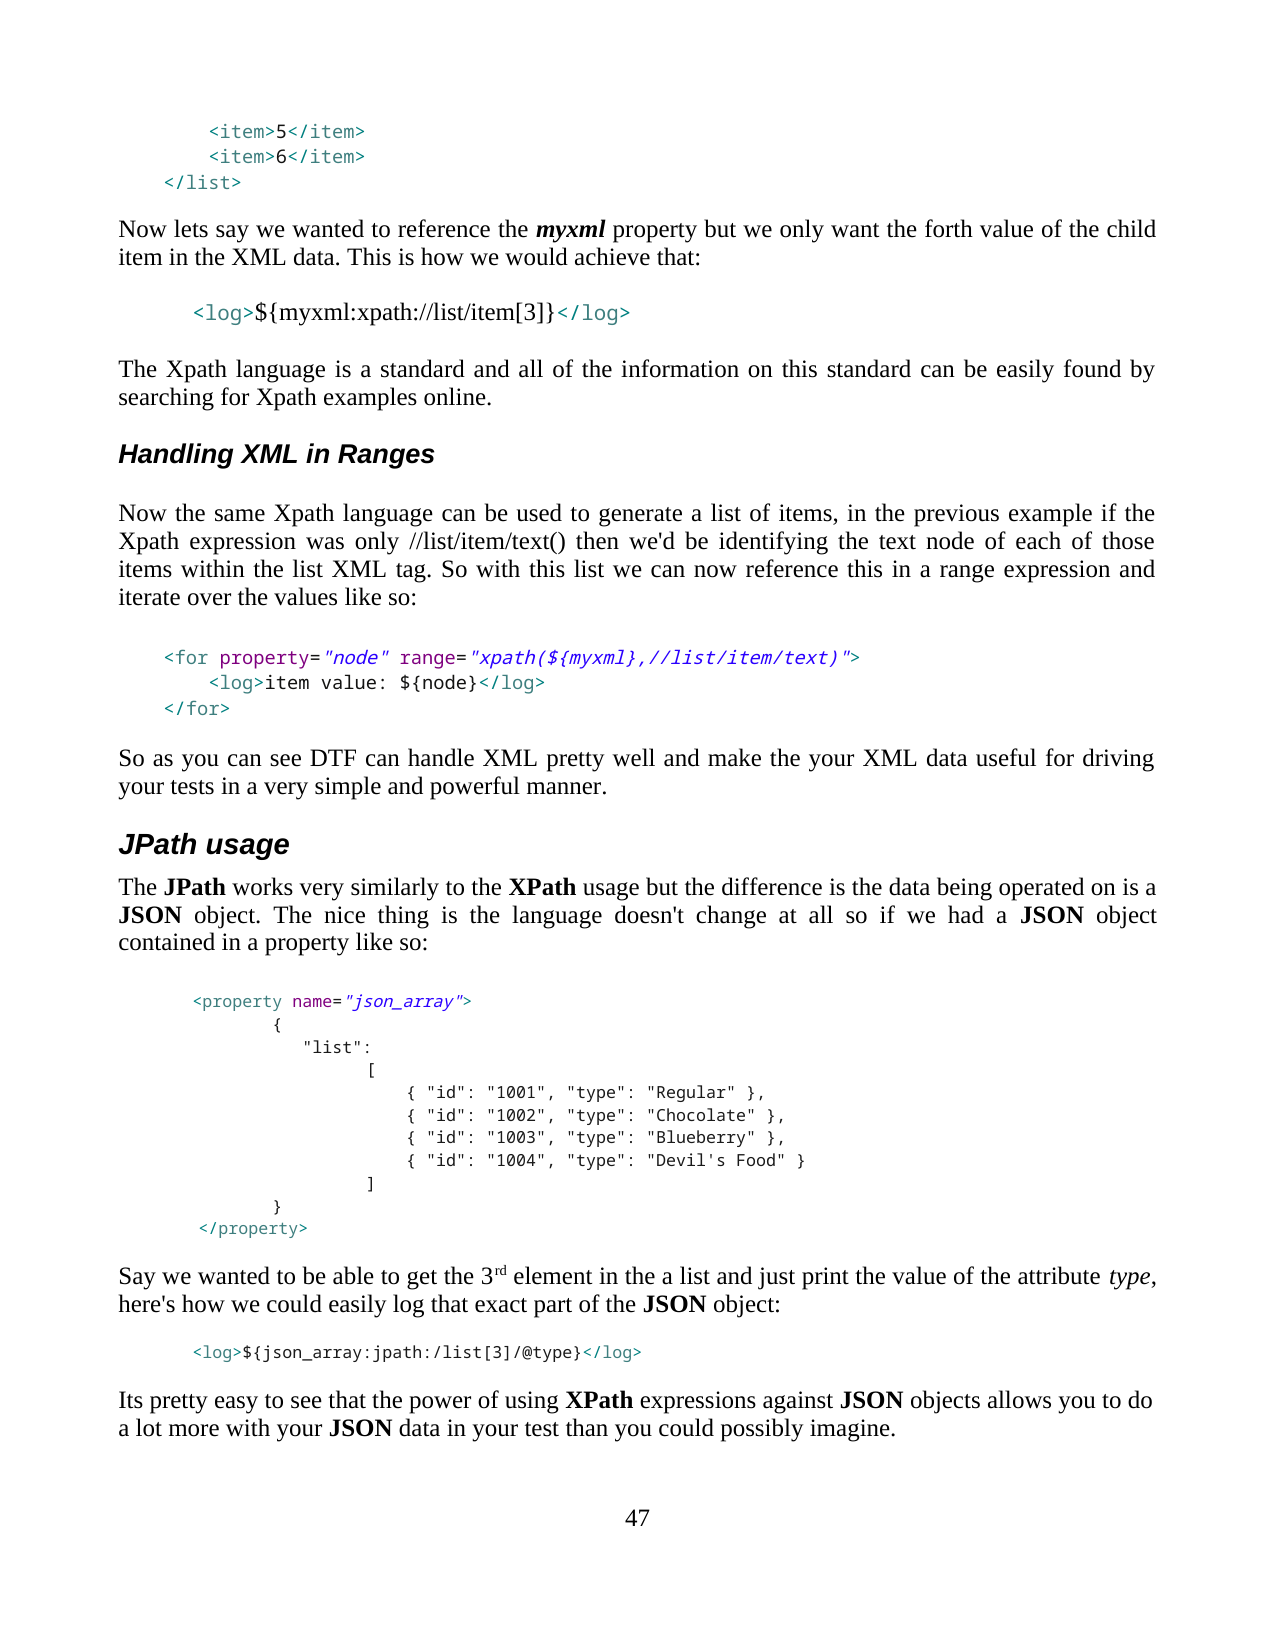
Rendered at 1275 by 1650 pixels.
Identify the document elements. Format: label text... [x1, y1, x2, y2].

text <log>${json_array:jpath:/list[3]/@type}</log> [192, 1341, 1157, 1363]
text <property name="json_array"> [118, 990, 1157, 1013]
text { [118, 1013, 1157, 1035]
text Its pretty easy to see that the power of using XPath expressions against JSON objects allows you to do a lot more with your JSON data in your test than you could possibly imagine. [118, 1386, 1157, 1441]
text <item>5</item> [118, 118, 1157, 144]
text <log>${myxml:xpath://list/item[3]}</log> [118, 298, 1157, 327]
text { "id": "1001", "type": "Regular" }, [118, 1081, 1157, 1103]
text { "id": "1004", "type": "Devil's Food" } [118, 1149, 1157, 1172]
text The Xpath language is a standard and all of the information on this standard can be easily found by searching for Xpath examples online. [118, 355, 1157, 411]
text [ [118, 1058, 1157, 1081]
text Say we wanted to be able to get the 3rd element in the a list and just print the value of the attribute type, here's how we could easily log that exact part of the JSON object: [118, 1262, 1157, 1318]
text <for property="node" range="xpath(${myxml},//list/item/text)"> [118, 644, 1157, 670]
text } [118, 1194, 1157, 1217]
subtitle Handling XML in Ranges [118, 438, 1157, 469]
text ] [118, 1172, 1157, 1194]
text <item>6</item> [118, 144, 1157, 169]
text <log>item value: ${node}</log> [118, 670, 1157, 695]
text So as you can see DTF can handle XML pretty well and make the your XML data useful for driving your tests in a very simple and powerful manner. [118, 744, 1157, 800]
text { "id": "1002", "type": "Chocolate" }, [118, 1103, 1157, 1126]
subtitle JPath usage [118, 828, 1157, 861]
text Now the same Xpath language can be used to generate a list of items, in the previous example if the Xpath expression was only //list/item/text() then we'd be identifying the text node of each of those items within the list XML tag. So with this list we can now reference this in a range expression and iterate over the values like so: [118, 499, 1157, 610]
text </property> [118, 1217, 1157, 1240]
text "list": [118, 1035, 1157, 1058]
text The JPath works very similarly to the XPath usage but the difference is the data being operated on is a JSON object. The nice thing is the language doesn't change at all so if we had a JSON object contained in a property like so: [118, 873, 1157, 956]
text Now lets say we wanted to reference the myxml property but we only want the forth value of the child item in the XML data. This is how we would achieve that: [118, 215, 1157, 271]
text { "id": "1003", "type": "Blueberry" }, [118, 1126, 1157, 1149]
text </list> [118, 169, 1157, 195]
text </for> [118, 695, 1157, 721]
